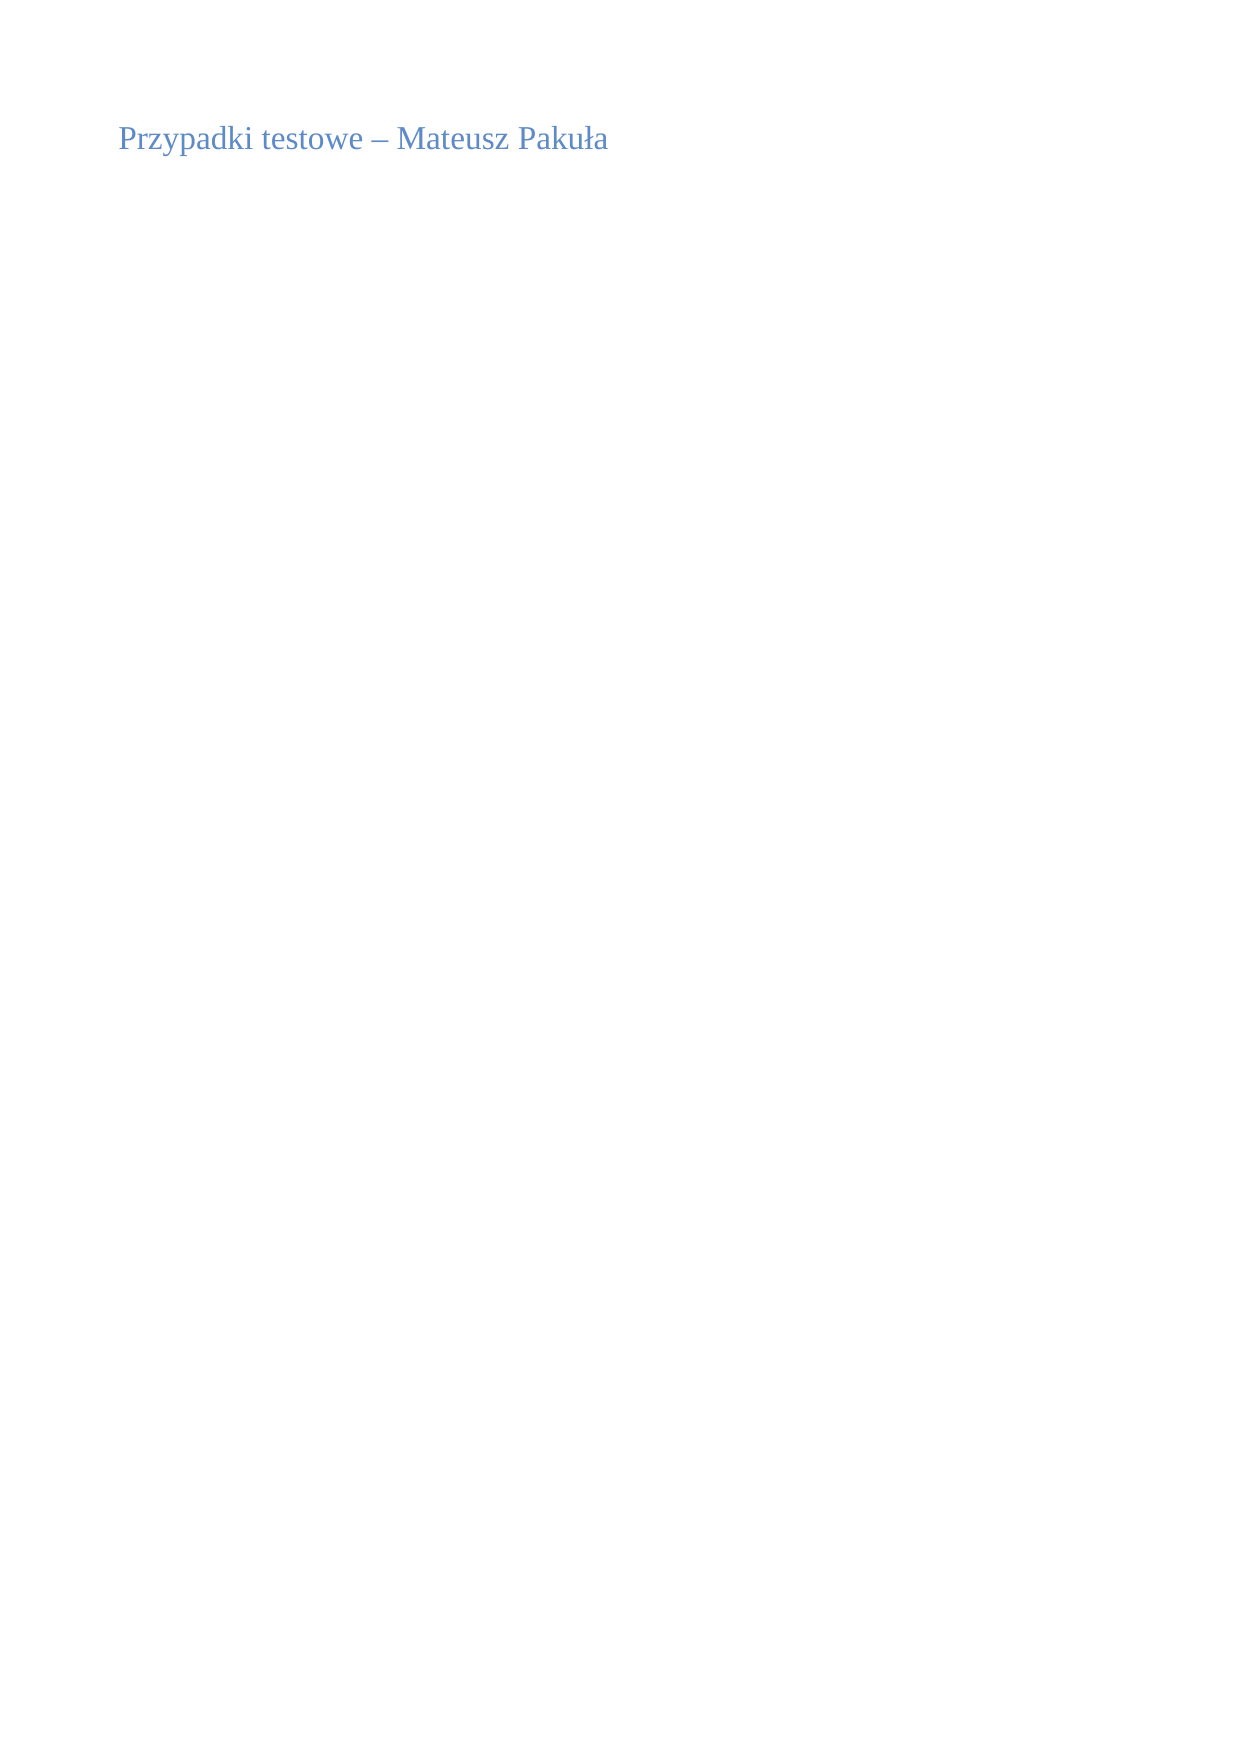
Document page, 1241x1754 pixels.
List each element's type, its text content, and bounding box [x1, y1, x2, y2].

text Przypadki testowe – Mateusz Pakuła [118, 118, 1122, 156]
